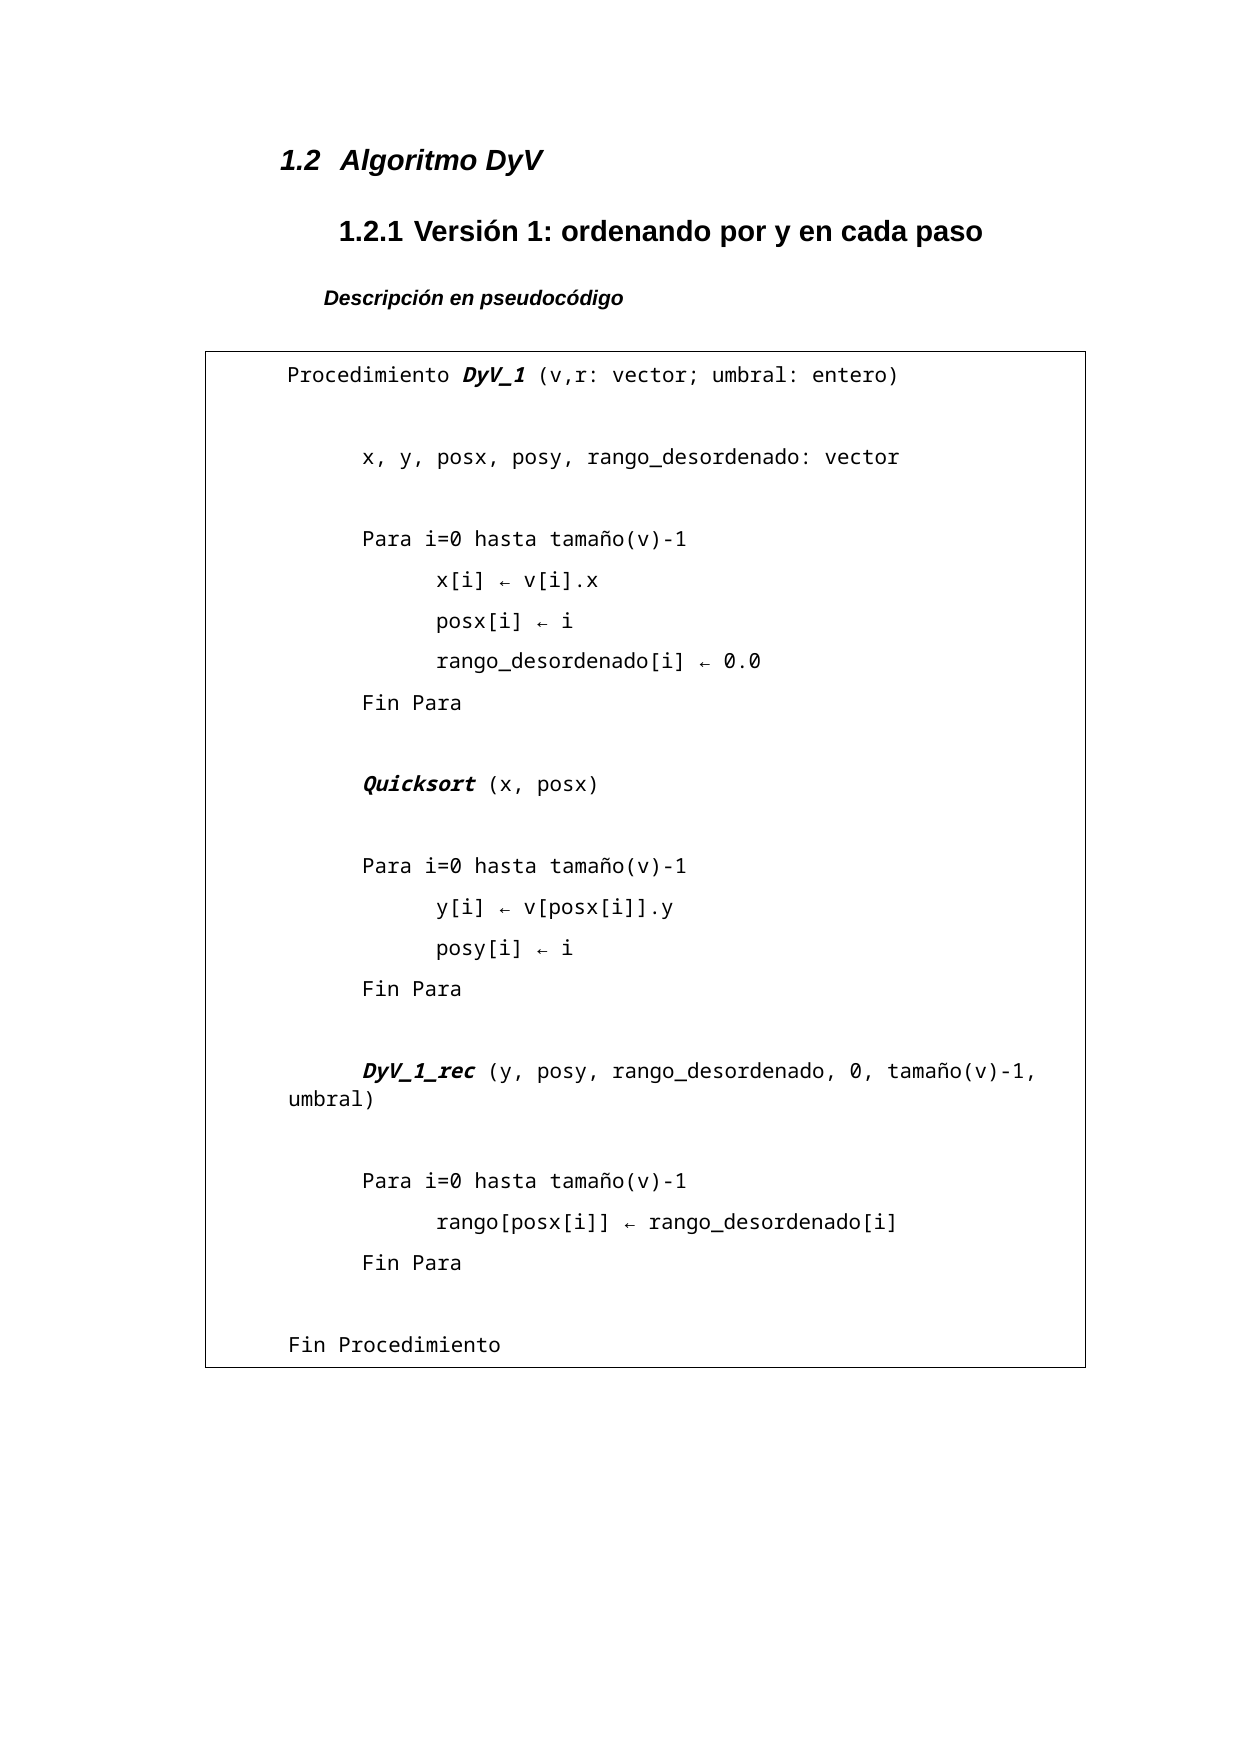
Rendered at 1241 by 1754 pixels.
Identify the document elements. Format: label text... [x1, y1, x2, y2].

list x, y, posx, posy, rango_desordenado: vector [287, 442, 1076, 470]
subtitle [206, 352, 1085, 1367]
list Quicksort (x, posx) [287, 769, 1076, 798]
list Fin Para [287, 688, 1076, 716]
list y[i] ← v[posx[i]].y [228, 892, 1076, 921]
list Fin Procedimiento [228, 1330, 1076, 1358]
list DyV_1_rec (y, posy, rango_desordenado, 0, tamaño(v)-1, umbral) [228, 1056, 1076, 1113]
list rango_desordenado[i] ← 0.0 [287, 647, 1076, 675]
list posy[i] ← i [228, 933, 1076, 962]
list rango[posx[i]] ← rango_desordenado[i] [228, 1207, 1076, 1236]
list Procedimiento DyV_1 (v,r: vector; umbral: entero) [287, 360, 1076, 388]
list x[i] ← v[i].x [287, 565, 1076, 593]
subtitle Algoritmo DyV [280, 143, 1122, 177]
list Fin Para [228, 974, 1076, 1003]
list Para i=0 hasta tamaño(v)-1 [287, 524, 1076, 552]
list Para i=0 hasta tamaño(v)-1 [228, 851, 1076, 880]
list posx[i] ← i [287, 606, 1076, 634]
subtitle Versión 1: ordenando por y en cada paso [338, 214, 1122, 248]
subtitle Descripción en pseudocódigo [323, 285, 1122, 309]
list Fin Para [228, 1248, 1076, 1277]
list Para i=0 hasta tamaño(v)-1 [228, 1166, 1076, 1195]
